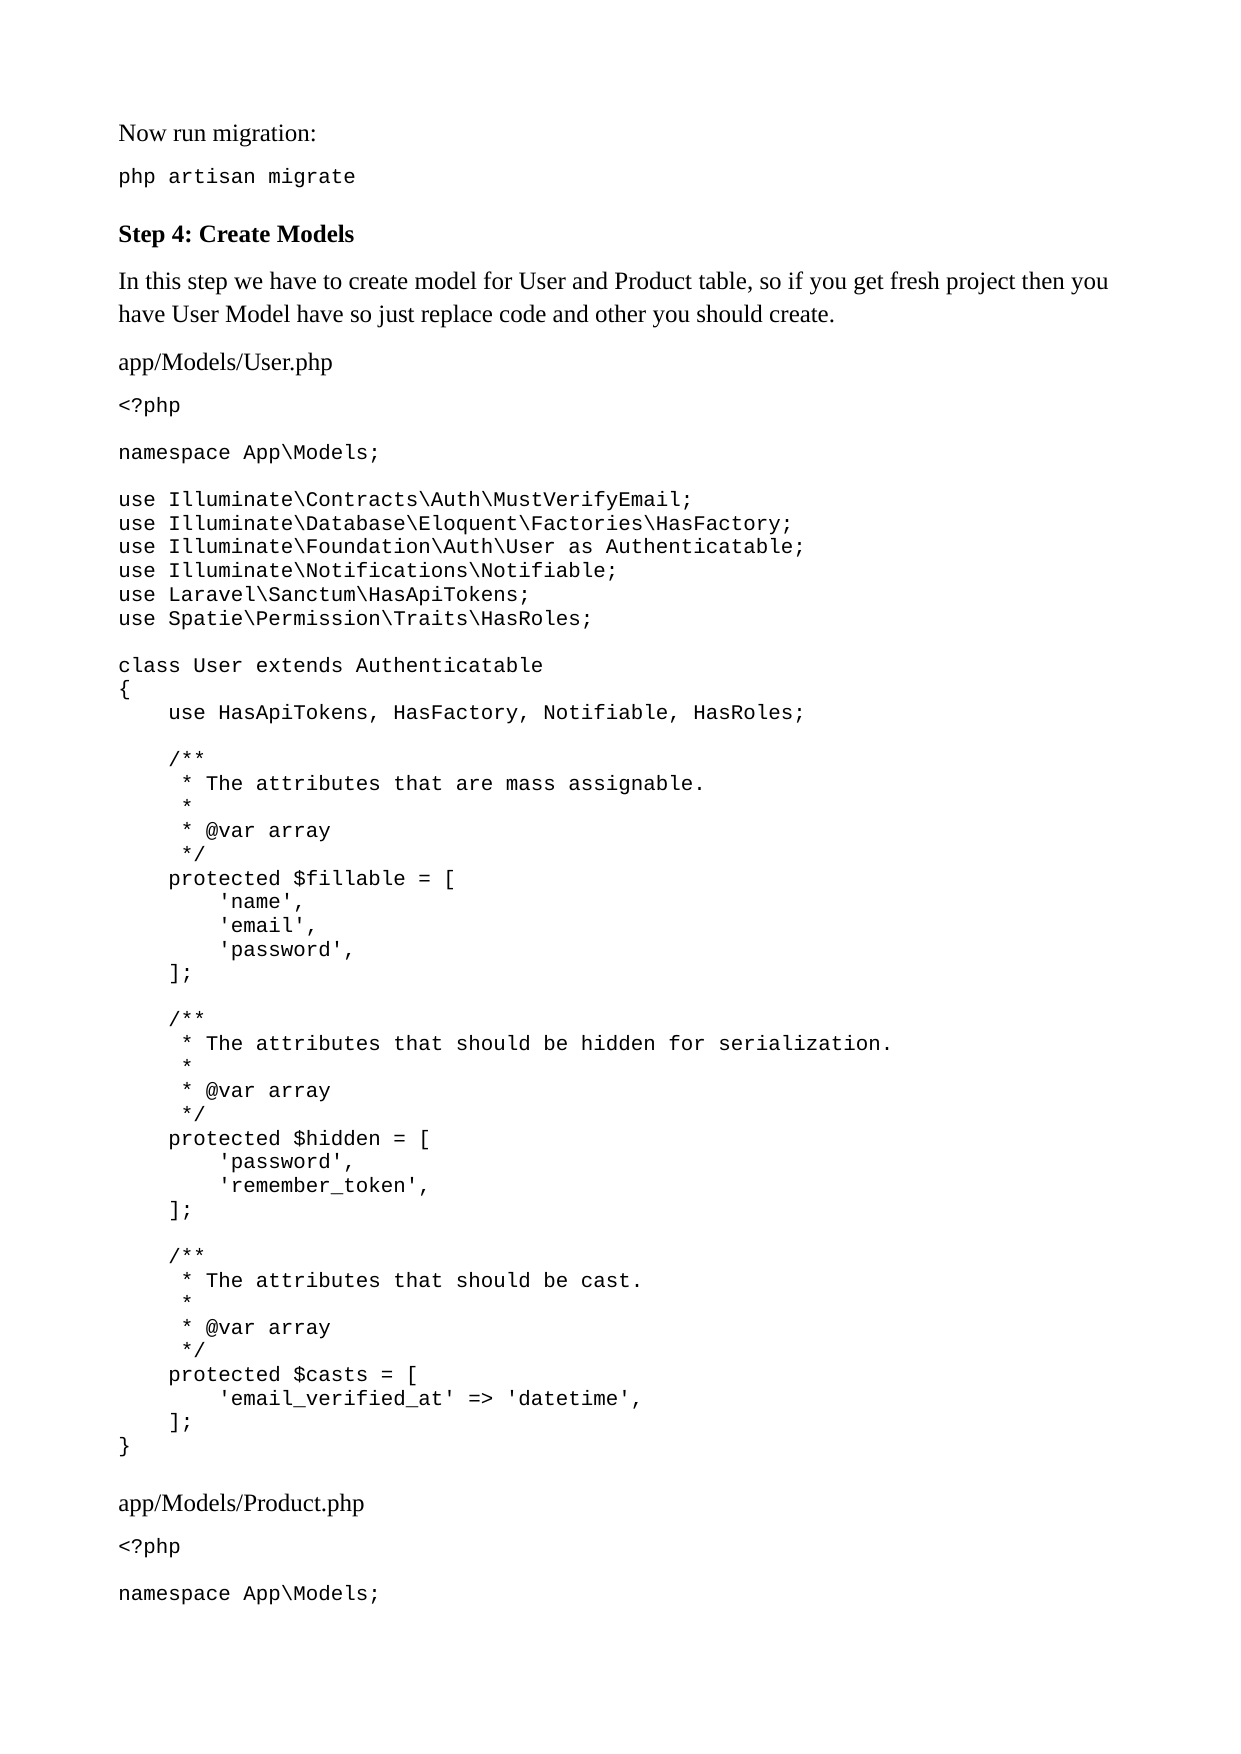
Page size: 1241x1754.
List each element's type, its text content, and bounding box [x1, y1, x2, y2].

text * The attributes that should be hidden for serialization. [118, 1033, 1122, 1057]
text use Laravel\Sanctum\HasApiTokens; [118, 584, 1122, 607]
text * [118, 1293, 1122, 1317]
text <?php [118, 1536, 1122, 1559]
text namespace App\Models; [118, 442, 1122, 466]
text ]; [118, 1199, 1122, 1222]
text protected $fillable = [ [118, 868, 1122, 891]
text class User extends Authenticatable [118, 655, 1122, 678]
text use Illuminate\Notifications\Notifiable; [118, 560, 1122, 584]
text ]; [118, 1411, 1122, 1435]
text * @var array [118, 1080, 1122, 1104]
text use Illuminate\Foundation\Auth\User as Authenticatable; [118, 537, 1122, 560]
text /** [118, 1246, 1122, 1269]
text app/Models/User.php [118, 347, 1122, 376]
text 'email', [118, 915, 1122, 938]
text use Spatie\Permission\Traits\HasRoles; [118, 607, 1122, 631]
text * @var array [118, 1317, 1122, 1341]
text * [118, 797, 1122, 820]
text */ [118, 1104, 1122, 1128]
text protected $casts = [ [118, 1364, 1122, 1388]
text } [118, 1435, 1122, 1459]
text namespace App\Models; [118, 1583, 1122, 1607]
text protected $hidden = [ [118, 1128, 1122, 1151]
text 'email_verified_at' => 'datetime', [118, 1388, 1122, 1411]
text use Illuminate\Database\Eloquent\Factories\HasFactory; [118, 513, 1122, 537]
text app/Models/Product.php [118, 1488, 1122, 1517]
text /** [118, 749, 1122, 773]
text * The attributes that are mass assignable. [118, 773, 1122, 797]
text * [118, 1057, 1122, 1080]
text * The attributes that should be cast. [118, 1269, 1122, 1293]
text ]; [118, 962, 1122, 986]
text 'remember_token', [118, 1175, 1122, 1199]
text use HasApiTokens, HasFactory, Notifiable, HasRoles; [118, 702, 1122, 726]
text In this step we have to create model for User and Product table, so if you get fresh project then you have User Model have so just replace code and other you should create. [118, 266, 1122, 328]
text 'password', [118, 938, 1122, 962]
text * @var array [118, 820, 1122, 844]
text */ [118, 1341, 1122, 1364]
text Now run migration: [118, 118, 1122, 147]
text 'name', [118, 891, 1122, 915]
text use Illuminate\Contracts\Auth\MustVerifyEmail; [118, 489, 1122, 513]
text 'password', [118, 1151, 1122, 1175]
text /** [118, 1009, 1122, 1033]
text Step 4: Create Models [118, 219, 1122, 248]
text */ [118, 844, 1122, 868]
text <?php [118, 395, 1122, 418]
text { [118, 678, 1122, 702]
text php artisan migrate [118, 166, 1122, 189]
